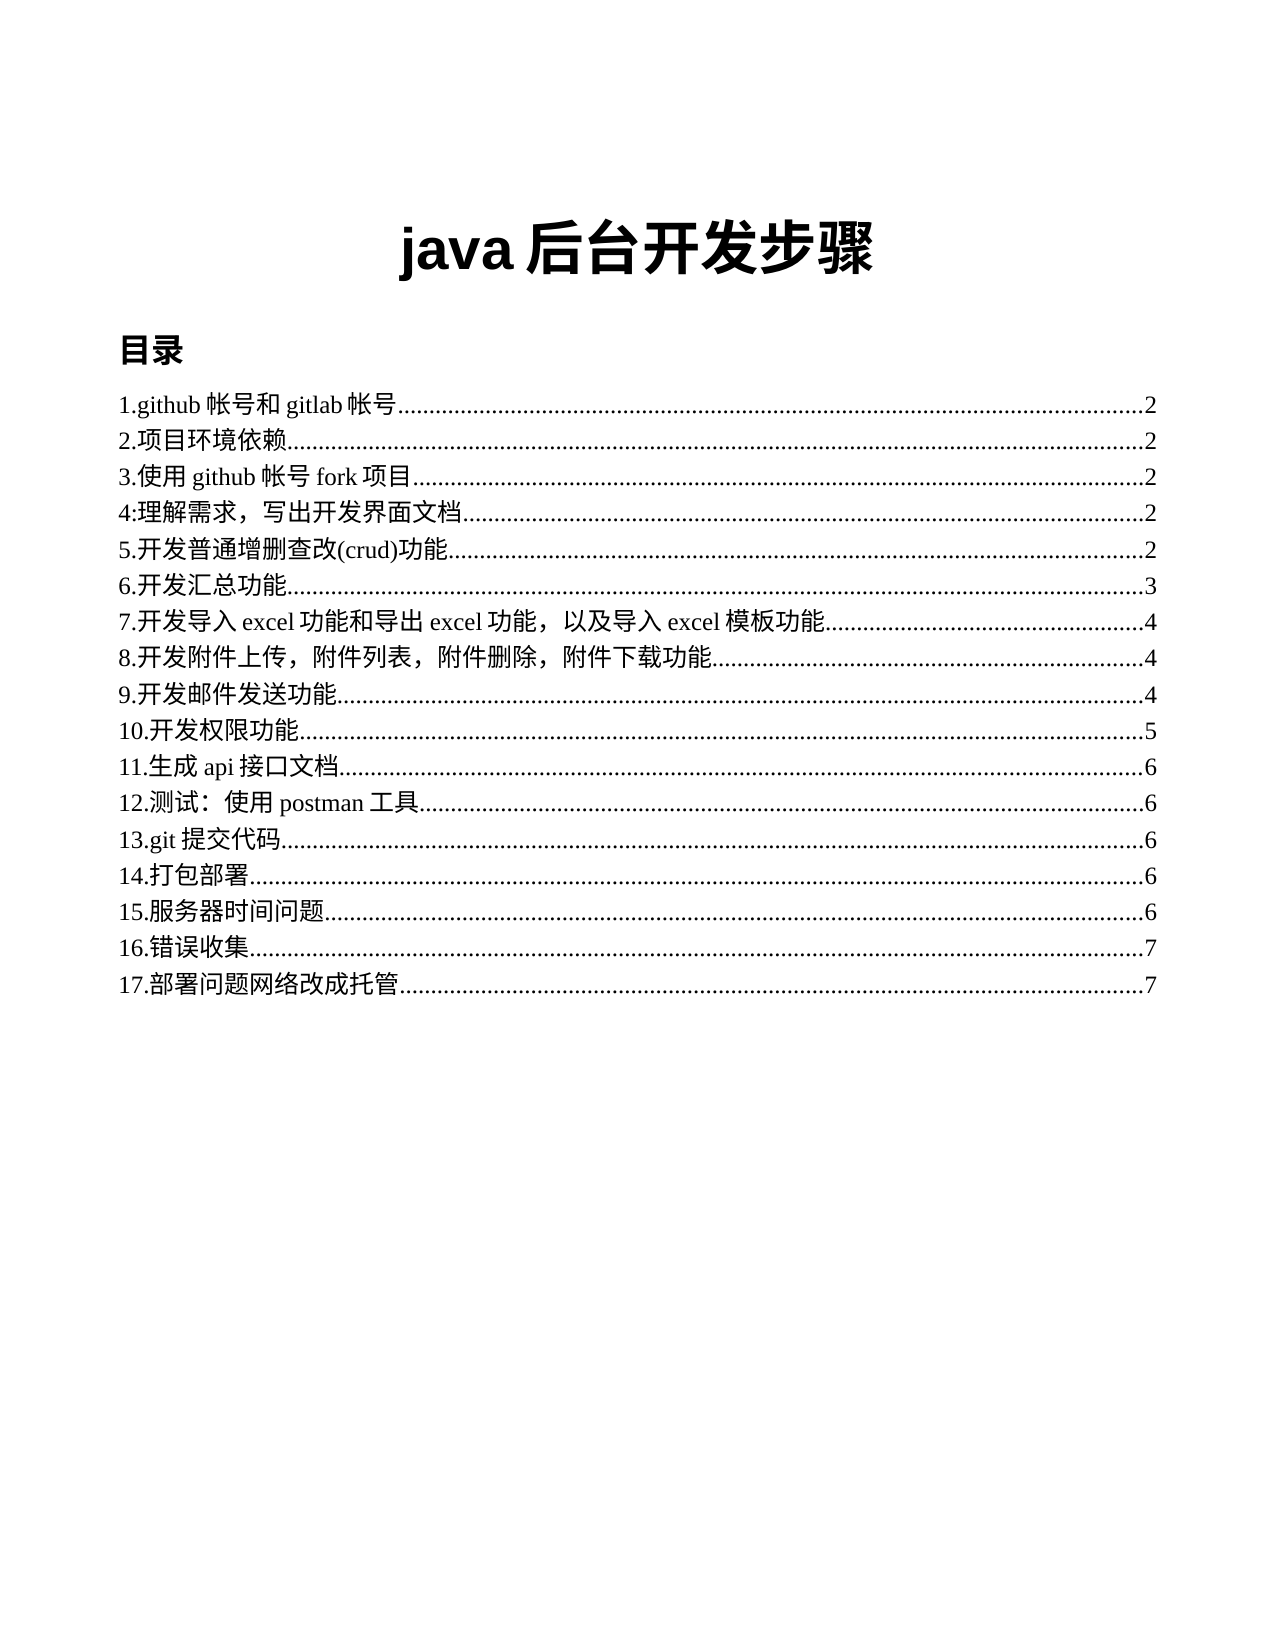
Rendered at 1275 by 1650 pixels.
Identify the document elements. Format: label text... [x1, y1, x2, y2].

text 11.生成api接口文档 6 [118, 747, 1157, 783]
title java后台开发步骤 [118, 201, 1157, 286]
text 8.开发附件上传，附件列表，附件删除，附件下载功能 4 [118, 638, 1157, 674]
text 13.git提交代码 6 [118, 819, 1157, 855]
text 3.使用github帐号fork项目 2 [118, 457, 1157, 493]
text 12.测试：使用postman工具 6 [118, 783, 1157, 819]
text 4:理解需求，写出开发界面文档 2 [118, 493, 1157, 529]
text 5.开发普通增删查改(crud)功能 2 [118, 529, 1157, 565]
subtitle 目录 [118, 323, 1157, 372]
text 1.github帐号和gitlab帐号 2 [118, 384, 1157, 420]
text 16.错误收集 7 [118, 928, 1157, 964]
text 6.开发汇总功能 3 [118, 565, 1157, 602]
text 15.服务器时间问题 6 [118, 892, 1157, 928]
text 2.项目环境依赖 2 [118, 420, 1157, 457]
text 10.开发权限功能 5 [118, 710, 1157, 747]
text 9.开发邮件发送功能 4 [118, 674, 1157, 710]
text 7.开发导入excel功能和导出excel功能，以及导入excel模板功能 4 [118, 602, 1157, 638]
text 14.打包部署 6 [118, 855, 1157, 892]
text 17.部署问题网络改成托管 7 [118, 964, 1157, 1000]
